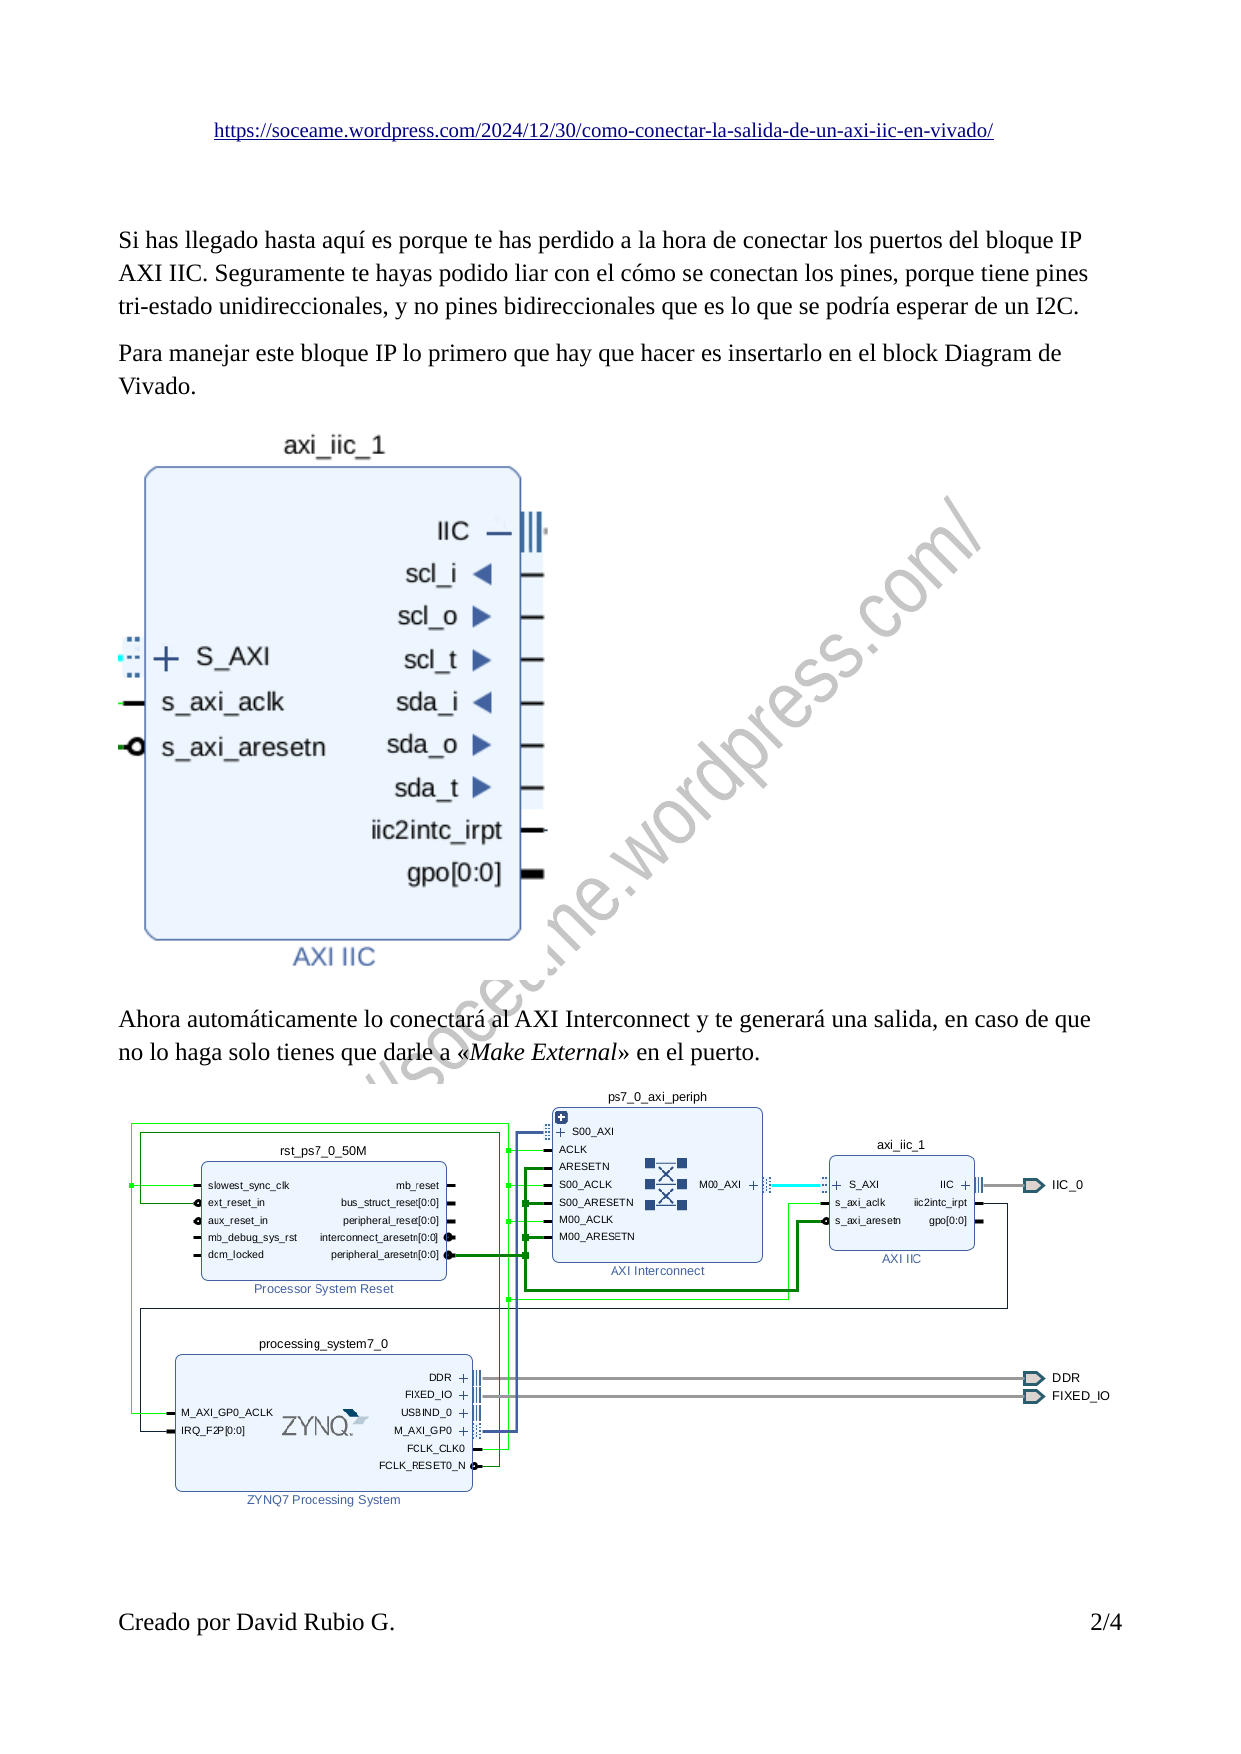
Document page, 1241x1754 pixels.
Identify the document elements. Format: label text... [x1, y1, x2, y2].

picture [118, 1084, 1113, 1512]
text Ahora automáticamente lo conectará al AXI Interconnect y te generará una salida, en caso de que no lo haga solo tienes que darle a «Make External» en el puerto. [118, 1004, 1122, 1066]
text Si has llegado hasta aquí es porque te has perdido a la hora de conectar los puertos del bloque IP AXI IIC. Seguramente te hayas podido liar con el cómo se conectan los pines, porque tiene pines tri-estado unidireccionales, y no pines bidireccionales que es lo que se podría esperar de un I2C. [118, 225, 1122, 319]
picture [118, 418, 548, 980]
text Para manejar este bloque IP lo primero que hay que hacer es insertarlo en el block Diagram de Vivado. [118, 338, 1122, 400]
